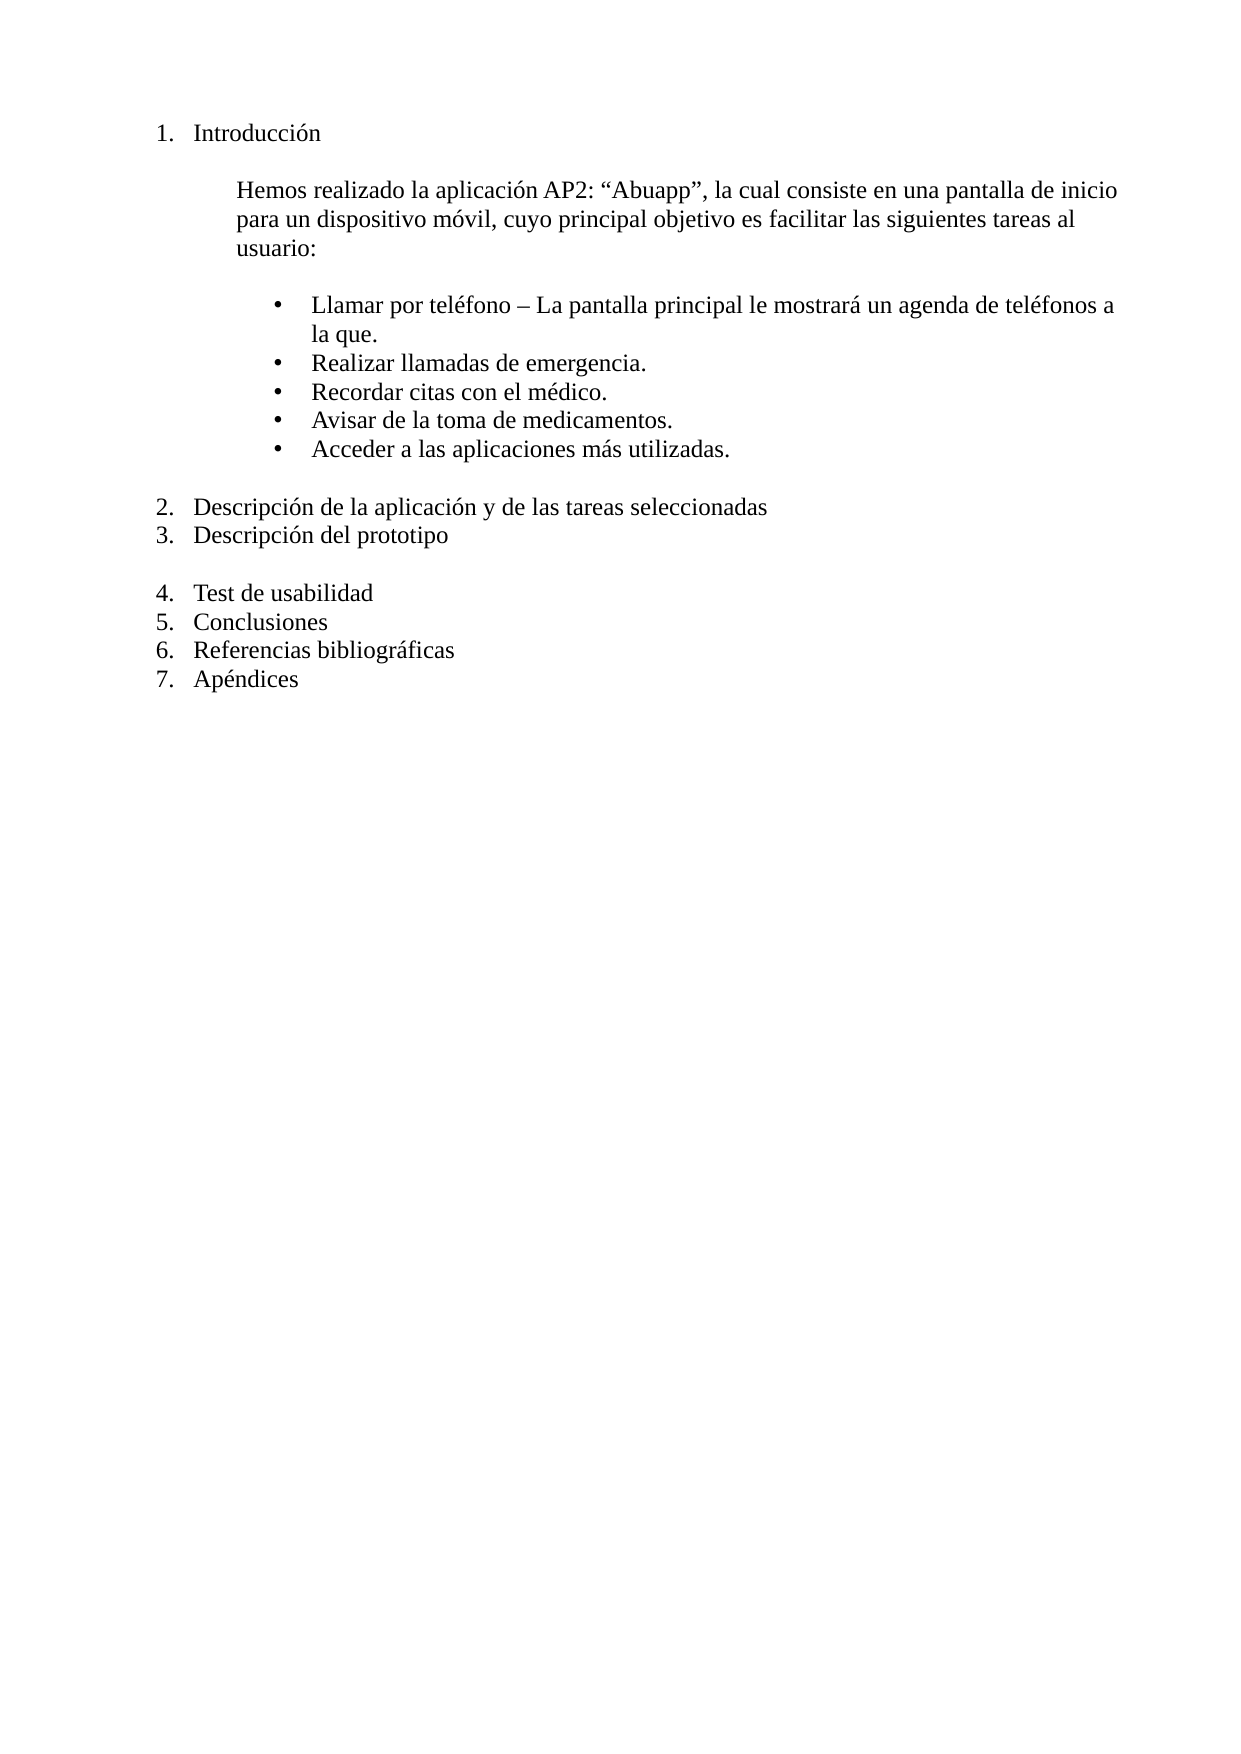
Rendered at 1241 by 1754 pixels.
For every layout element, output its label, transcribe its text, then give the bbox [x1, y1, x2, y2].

list Recordar citas con el médico. [274, 377, 1122, 406]
list Referencias bibliográficas [156, 636, 1122, 664]
list Acceder a las aplicaciones más utilizadas. [274, 434, 1122, 463]
text Hemos realizado la aplicación AP2: “Abuapp”, la cual consiste en una pantalla de inicio para un dispositivo móvil, cuyo principal objetivo es facilitar las siguientes tareas al usuario: [236, 176, 1122, 262]
list Avisar de la toma de medicamentos. [274, 406, 1122, 434]
list Test de usabilidad [156, 578, 1122, 607]
list Descripción de la aplicación y de las tareas seleccionadas [156, 492, 1122, 521]
list Conclusiones [156, 607, 1122, 636]
list Introducción [156, 118, 1122, 147]
list Apéndices [156, 664, 1122, 693]
list Realizar llamadas de emergencia. [274, 348, 1122, 377]
list Llamar por teléfono – La pantalla principal le mostrará un agenda de teléfonos a la que. [274, 291, 1122, 348]
list Descripción del prototipo [156, 521, 1122, 549]
